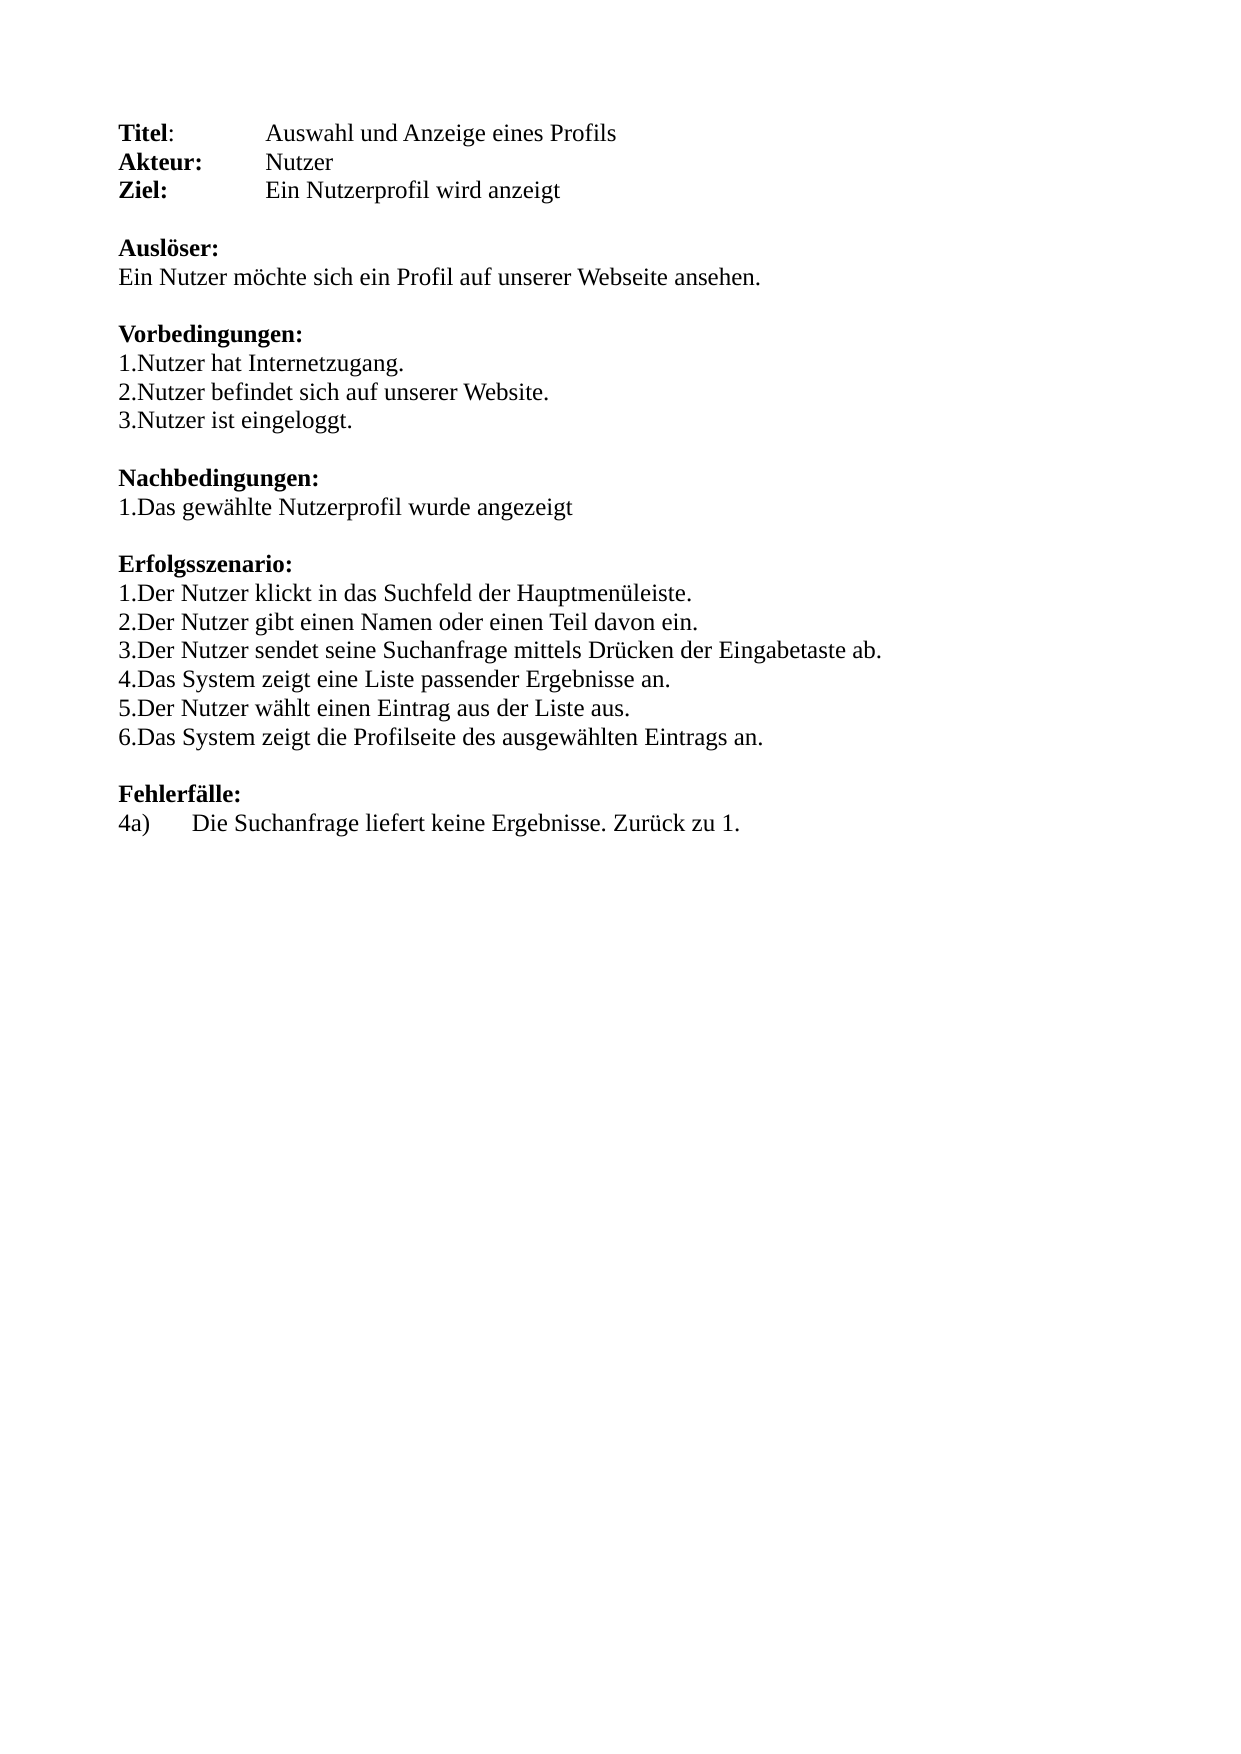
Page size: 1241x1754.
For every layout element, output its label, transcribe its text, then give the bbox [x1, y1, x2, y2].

text Erfolgsszenario: [118, 549, 1122, 578]
text Vorbedingungen: [118, 319, 1122, 348]
text Fehlerfälle: [118, 779, 1122, 808]
list Das System zeigt eine Liste passender Ergebnisse an. [118, 664, 1122, 693]
list Das gewählte Nutzerprofil wurde angezeigt [118, 492, 1122, 521]
text Ziel: Ein Nutzerprofil wird anzeigt [118, 176, 1122, 204]
list Der Nutzer sendet seine Suchanfrage mittels Drücken der Eingabetaste ab. [118, 636, 1122, 664]
text Auslöser: [118, 233, 1122, 262]
text Ein Nutzer möchte sich ein Profil auf unserer Webseite ansehen. [118, 262, 1122, 291]
text 4a) Die Suchanfrage liefert keine Ergebnisse. Zurück zu 1. [118, 808, 1122, 837]
text Nachbedingungen: [118, 463, 1122, 492]
list Nutzer ist eingeloggt. [118, 406, 1122, 434]
list Nutzer befindet sich auf unserer Website. [118, 377, 1122, 406]
text Akteur: Nutzer [118, 147, 1122, 176]
list Nutzer hat Internetzugang. [118, 348, 1122, 377]
text Titel: Auswahl und Anzeige eines Profils [118, 118, 1122, 147]
list Der Nutzer gibt einen Namen oder einen Teil davon ein. [118, 607, 1122, 636]
list Der Nutzer wählt einen Eintrag aus der Liste aus. [118, 693, 1122, 722]
list Das System zeigt die Profilseite des ausgewählten Eintrags an. [118, 722, 1122, 751]
list Der Nutzer klickt in das Suchfeld der Hauptmenüleiste. [118, 578, 1122, 607]
